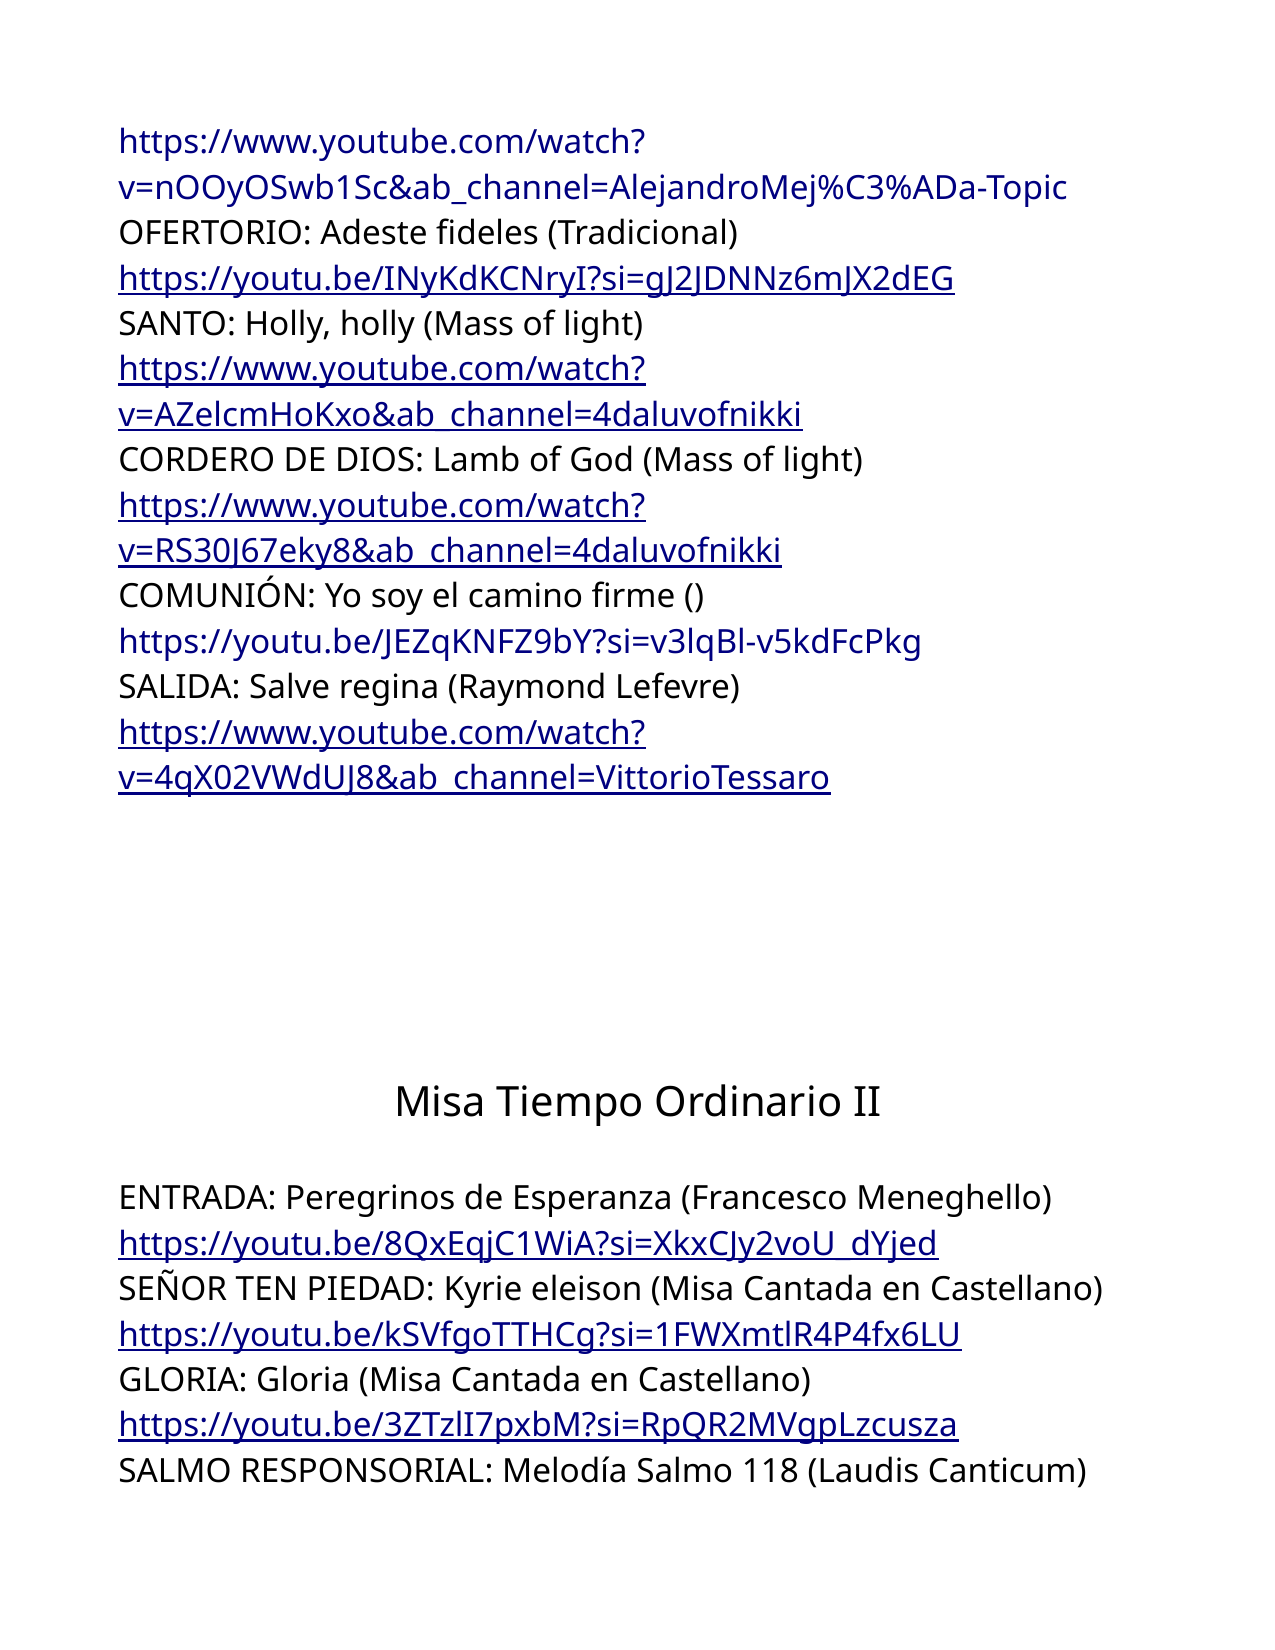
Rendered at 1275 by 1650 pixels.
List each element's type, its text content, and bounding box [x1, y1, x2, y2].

text SANTO: Holly, holly (Mass of light) [118, 300, 1157, 345]
text GLORIA: Gloria (Misa Cantada en Castellano) [118, 1356, 1157, 1401]
text https://youtu.be/3ZTzlI7pxbM?si=RpQR2MVgpLzcusza [118, 1401, 1157, 1447]
text https://youtu.be/kSVfgoTTHCg?si=1FWXmtlR4P4fx6LU [118, 1310, 1157, 1356]
text https://www.youtube.com/watch?v=AZelcmHoKxo&ab_channel=4daluvofnikki [118, 345, 1157, 436]
text https://www.youtube.com/watch?v=RS30J67eky8&ab_channel=4daluvofnikki [118, 481, 1157, 572]
text Misa Tiempo Ordinario II [118, 1072, 1157, 1129]
text COMUNIÓN: Yo soy el camino firme () [118, 572, 1157, 618]
text https://www.youtube.com/watch?v=nOOyOSwb1Sc&ab_channel=AlejandroMej%C3%ADa-Topic [118, 118, 1157, 209]
text ENTRADA: Peregrinos de Esperanza (Francesco Meneghello) [118, 1174, 1157, 1219]
text OFERTORIO: Adeste fideles (Tradicional) [118, 209, 1157, 254]
text SEÑOR TEN PIEDAD: Kyrie eleison (Misa Cantada en Castellano) [118, 1265, 1157, 1310]
text SALIDA: Salve regina (Raymond Lefevre) [118, 663, 1157, 708]
text SALMO RESPONSORIAL: Melodía Salmo 118 (Laudis Canticum) [118, 1447, 1157, 1492]
text https://youtu.be/JEZqKNFZ9bY?si=v3lqBl-v5kdFcPkg [118, 618, 1157, 663]
text CORDERO DE DIOS: Lamb of God (Mass of light) [118, 436, 1157, 481]
text https://www.youtube.com/watch?v=4qX02VWdUJ8&ab_channel=VittorioTessaro [118, 708, 1157, 799]
text https://youtu.be/8QxEqjC1WiA?si=XkxCJy2voU_dYjed [118, 1219, 1157, 1265]
text https://youtu.be/INyKdKCNryI?si=gJ2JDNNz6mJX2dEG [118, 254, 1157, 300]
